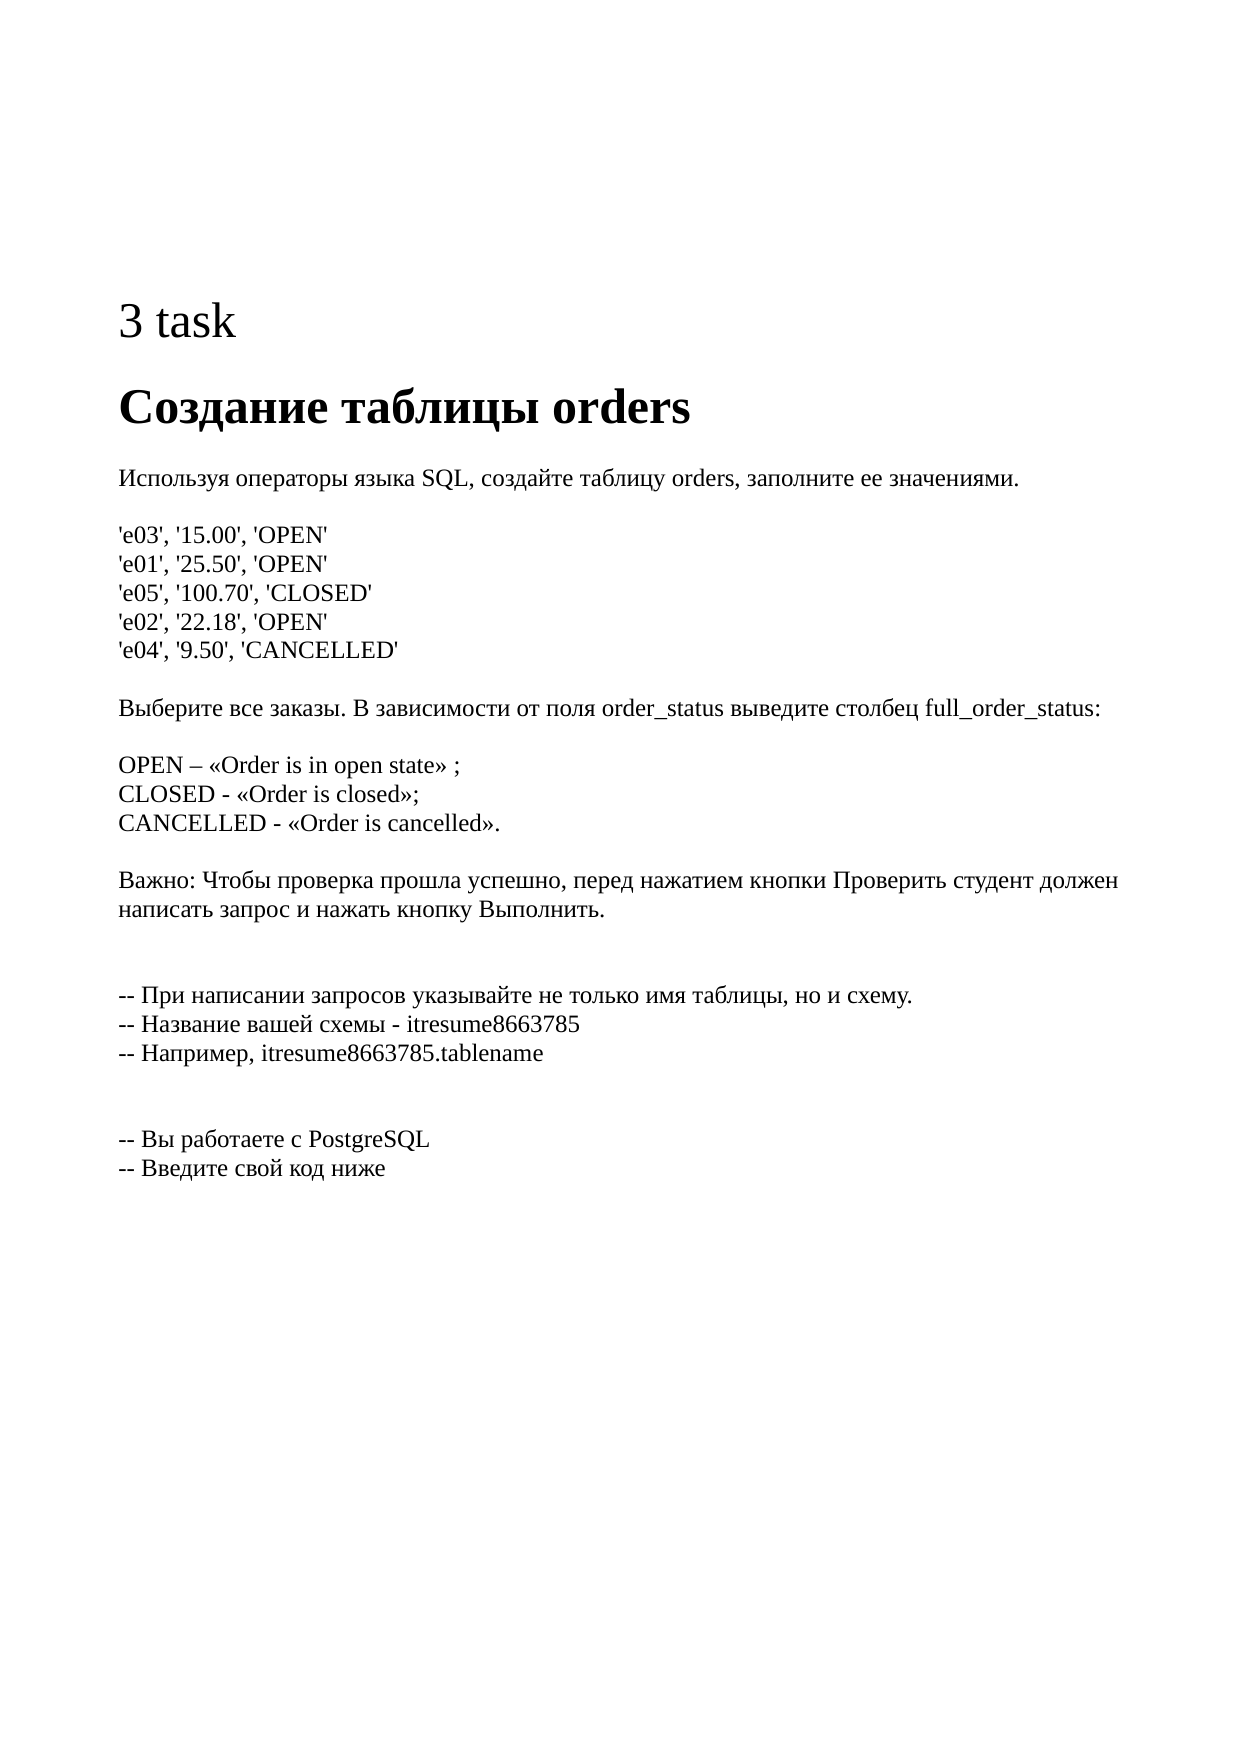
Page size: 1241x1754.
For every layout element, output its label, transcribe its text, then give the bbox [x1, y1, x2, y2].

text -- Введите свой код ниже [118, 1153, 1122, 1182]
text Важно: Чтобы проверка прошла успешно, перед нажатием кнопки Проверить студент должен написать запрос и нажать кнопку Выполнить. [118, 866, 1122, 923]
text CANCELLED - «Order is cancelled». [118, 808, 1122, 837]
text 'e04', '9.50', 'CANCELLED' [118, 636, 1122, 664]
text 'e03', '15.00', 'OPEN' [118, 521, 1122, 549]
text CLOSED - «Order is closed»; [118, 779, 1122, 808]
text Используя операторы языка SQL, создайте таблицу orders, заполните ее значениями. [118, 463, 1122, 492]
text -- При написании запросов указывайте не только имя таблицы, но и схему. [118, 981, 1122, 1009]
text 'e05', '100.70', 'CLOSED' [118, 578, 1122, 607]
text OPEN – «Order is in open state» ; [118, 751, 1122, 779]
text Создание таблицы orders [118, 377, 1122, 434]
text -- Название вашей схемы - itresume8663785 [118, 1009, 1122, 1038]
text 'e02', '22.18', 'OPEN' [118, 607, 1122, 636]
text -- Например, itresume8663785.tablename [118, 1038, 1122, 1067]
text 3 task [118, 291, 1122, 348]
text -- Вы работаете с PostgreSQL [118, 1124, 1122, 1153]
text 'e01', '25.50', 'OPEN' [118, 549, 1122, 578]
text Выберите все заказы. В зависимости от поля order_status выведите столбец full_order_status: [118, 693, 1122, 722]
